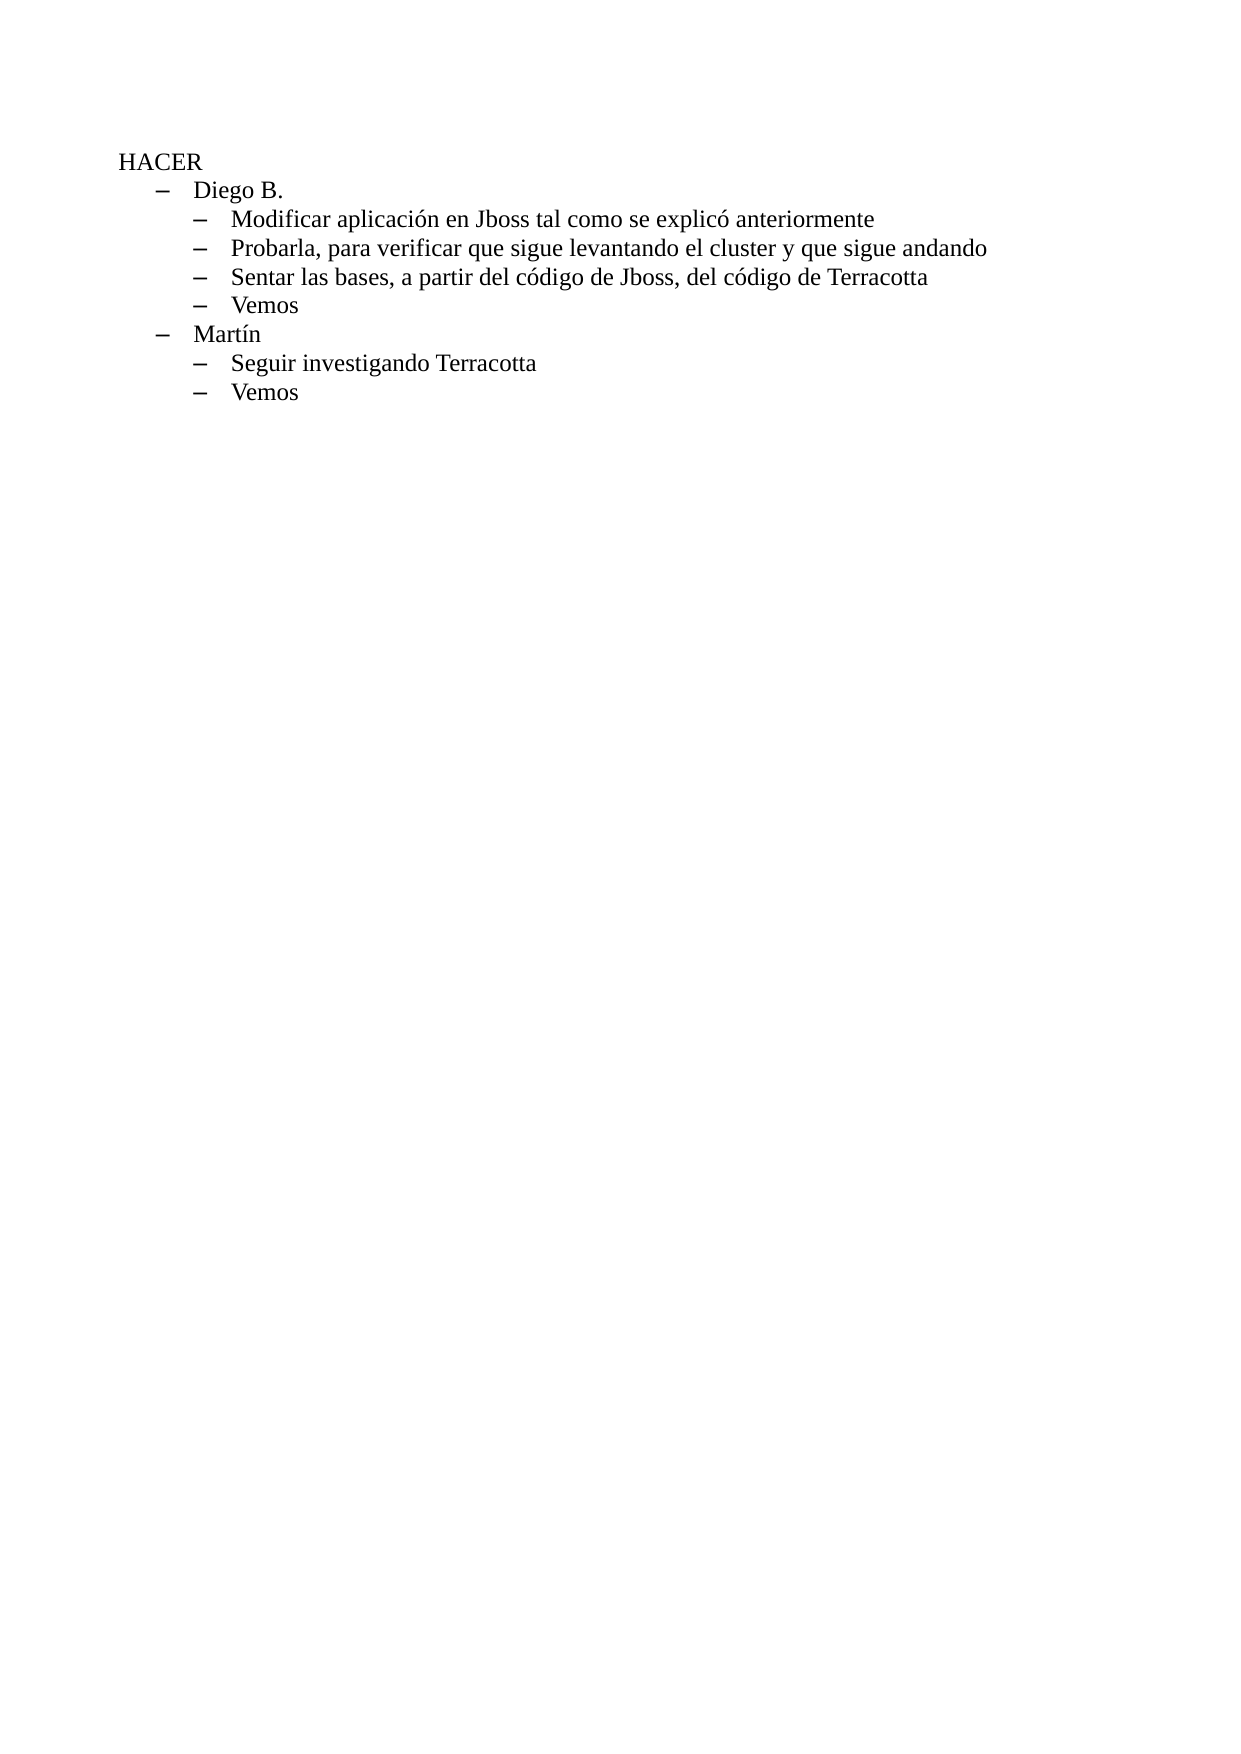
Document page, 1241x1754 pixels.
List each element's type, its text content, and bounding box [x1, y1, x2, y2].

list Modificar aplicación en Jboss tal como se explicó anteriormente [193, 204, 1122, 233]
list Vemos [193, 291, 1122, 319]
text HACER [118, 147, 1122, 176]
list Seguir investigando Terracotta [193, 348, 1122, 377]
list Diego B. [156, 176, 1122, 204]
list Probarla, para verificar que sigue levantando el cluster y que sigue andando [193, 233, 1122, 262]
list Vemos [193, 377, 1122, 406]
list Martín [156, 319, 1122, 348]
list Sentar las bases, a partir del código de Jboss, del código de Terracotta [193, 262, 1122, 291]
